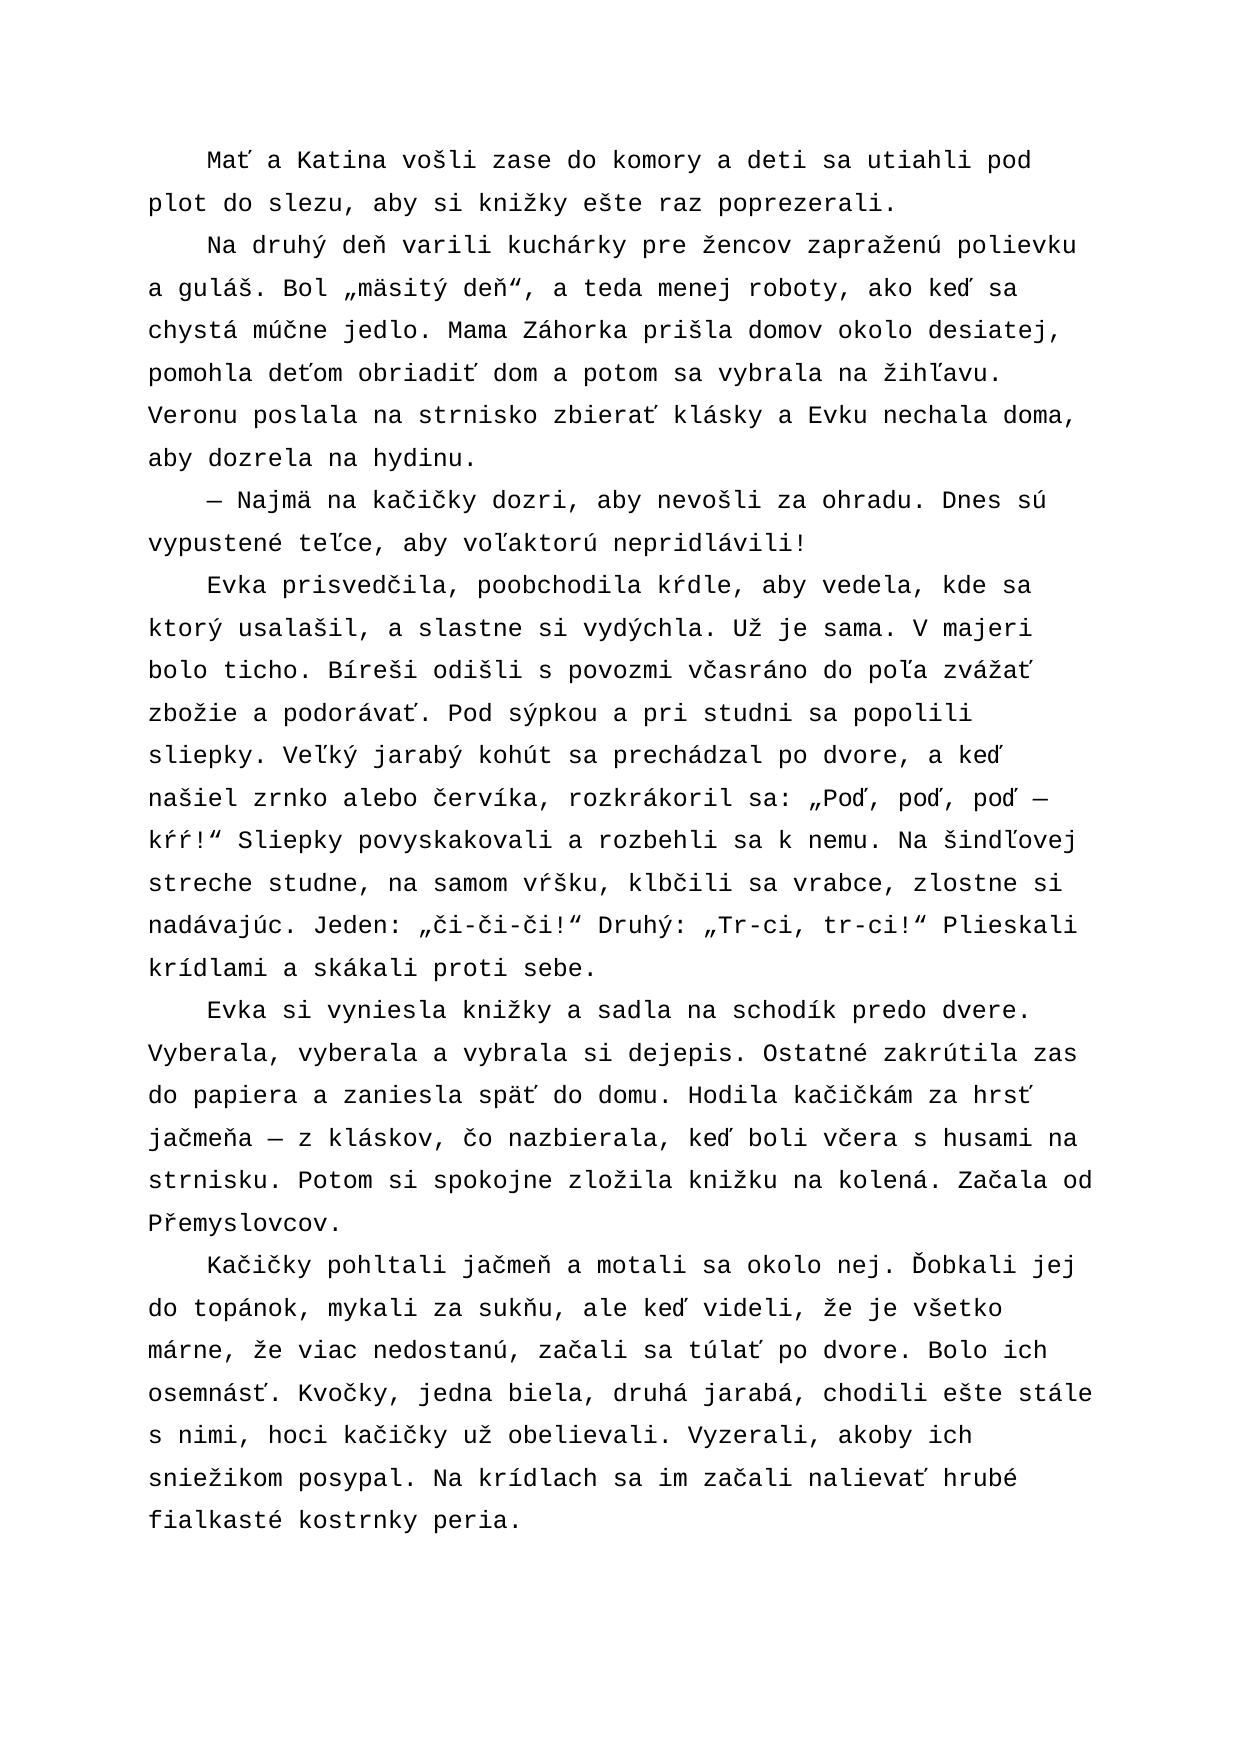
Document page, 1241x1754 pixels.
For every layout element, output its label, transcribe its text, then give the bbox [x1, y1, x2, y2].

text Evka prisvedčila, poobchodila kŕdle, aby vedela, kde sa ktorý usalašil, a slastne si vydýchla. Už je sama. V majeri bolo ticho. Bíreši odišli s povozmi včasráno do poľa zvážať zbožie a podorávať. Pod sýpkou a pri studni sa popolili sliepky. Veľký jarabý kohút sa prechádzal po dvore, a keď našiel zrnko alebo červíka, rozkrákoril sa: „Poď, poď, poď — kŕŕ!“ Sliepky povyskakovali a rozbehli sa k nemu. Na šindľovej streche studne, na samom vŕšku, klbčili sa vrabce, zlostne si nadávajúc. Jeden: „či-či-či!“ Druhý: „Tr-ci, tr-ci!“ Plieskali krídlami a skákali proti sebe. [148, 573, 1093, 983]
text Kačičky pohltali jačmeň a motali sa okolo nej. Ďobkali jej do topánok, mykali za sukňu, ale keď videli, že je všetko márne, že viac nedostanú, začali sa túlať po dvore. Bolo ich osemnásť. Kvočky, jedna biela, druhá jarabá, chodili ešte stále s nimi, hoci kačičky už obelievali. Vyzerali, akoby ich sniežikom posypal. Na krídlach sa im začali nalievať hrubé fialkasté kostrnky peria. [148, 1253, 1093, 1536]
text — Najmä na kačičky dozri, aby nevošli za ohradu. Dnes sú vypustené teľce, aby voľaktorú nepridlávili! [148, 488, 1093, 558]
text Evka si vyniesla knižky a sadla na schodík predo dvere. Vyberala, vyberala a vybrala si dejepis. Ostatné zakrútila zas do papiera a zaniesla späť do domu. Hodila kačičkám za hrsť jačmeňa — z kláskov, čo nazbierala, keď boli včera s husami na strnisku. Potom si spokojne zložila knižku na kolená. Začala od Přemyslovcov. [148, 998, 1093, 1238]
text Na druhý deň varili kuchárky pre žencov zapraženú polievku a guláš. Bol „mäsitý deň“, a teda menej roboty, ako keď sa chystá múčne jedlo. Mama Záhorka prišla domov okolo desiatej, pomohla deťom obriadiť dom a potom sa vybrala na žihľavu. Veronu poslala na strnisko zbierať klásky a Evku nechala doma, aby dozrela na hydinu. [148, 233, 1093, 473]
text Mať a Katina vošli zase do komory a deti sa utiahli pod plot do slezu, aby si knižky ešte raz poprezerali. [148, 148, 1093, 218]
